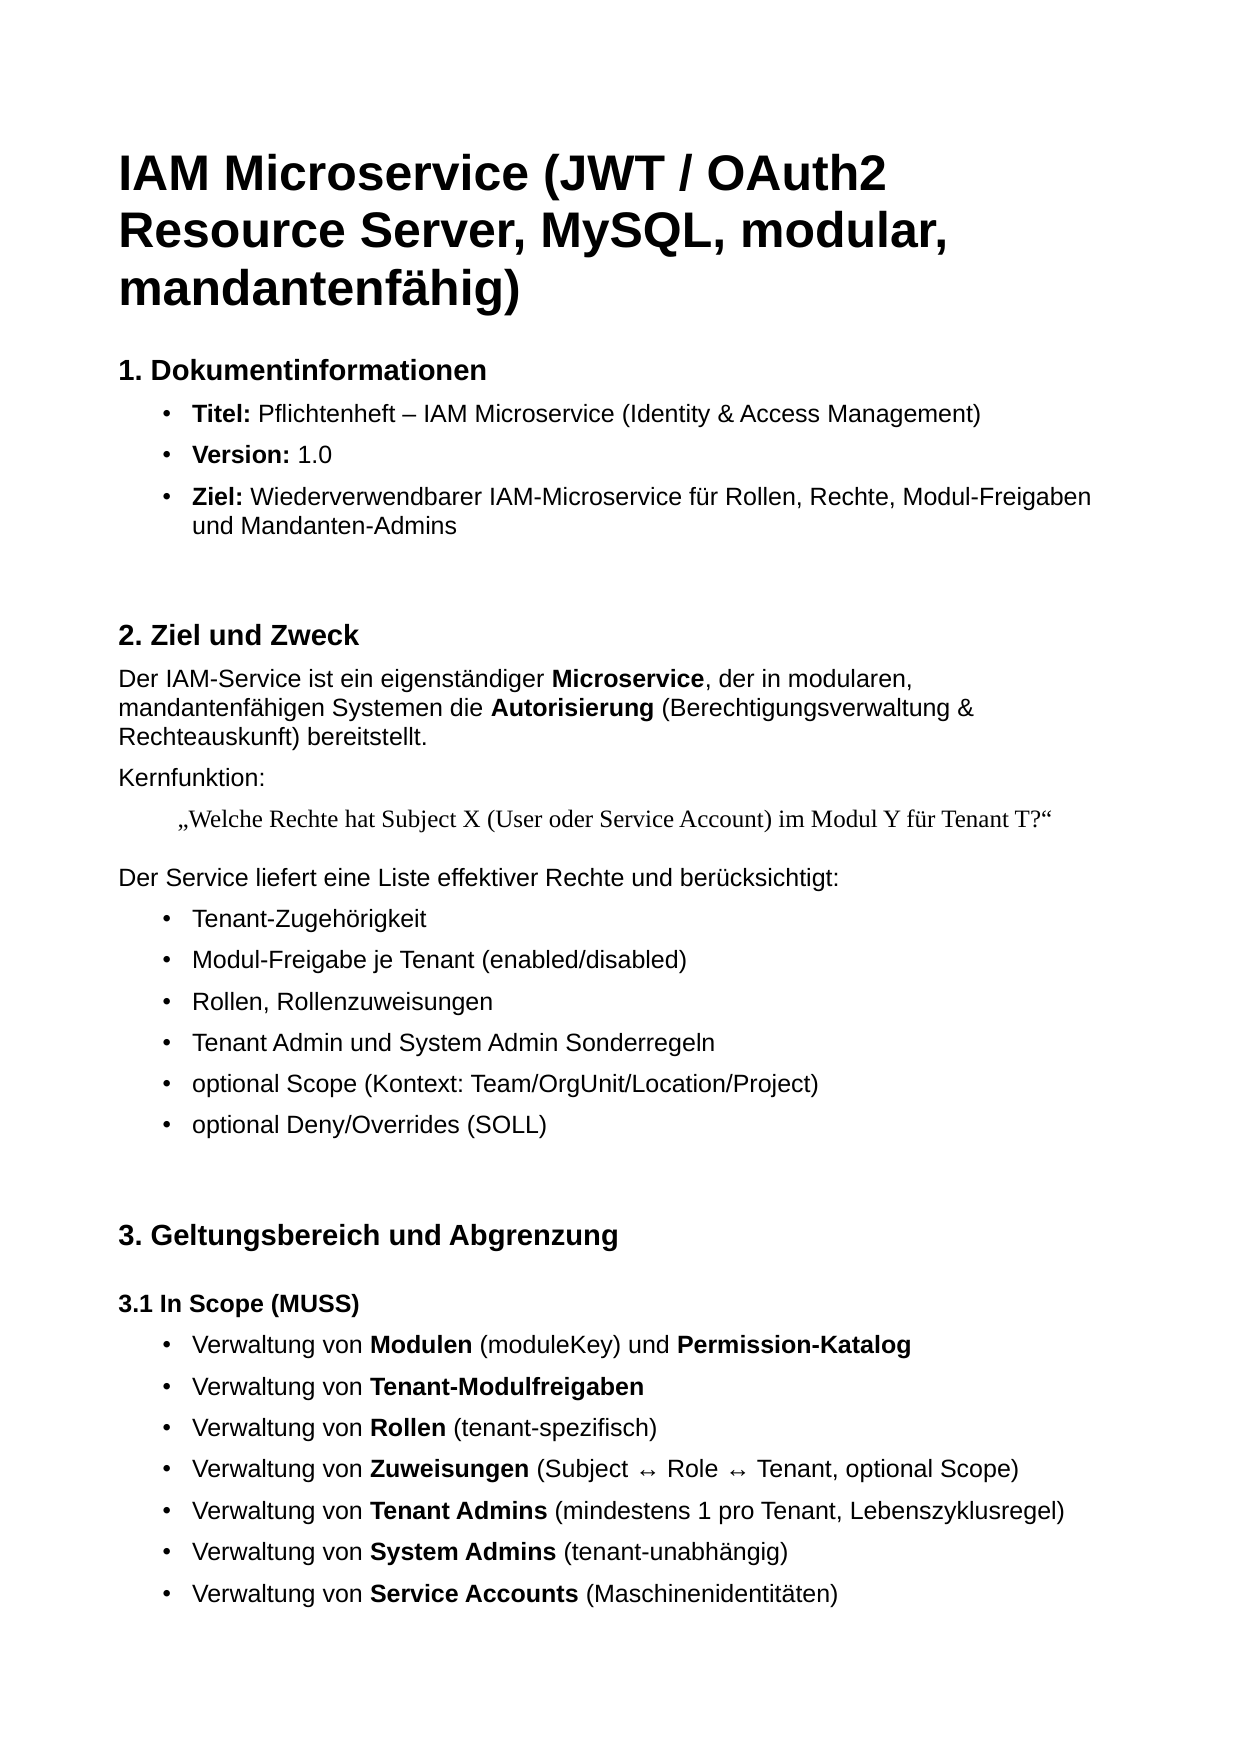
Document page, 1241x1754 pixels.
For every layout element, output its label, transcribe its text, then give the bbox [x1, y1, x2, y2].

list Version: 1.0 [162, 441, 1122, 469]
subtitle IAM Microservice (JWT / OAuth2 Resource Server, MySQL, modular, mandantenfähig) [118, 143, 1122, 316]
subtitle 2. Ziel und Zweck [118, 618, 1122, 652]
text Der Service liefert eine Liste effektiver Rechte und berücksichtigt: [118, 862, 1122, 891]
list Tenant Admin und System Admin Sonderregeln [162, 1028, 1122, 1057]
text Der IAM-Service ist ein eigenständiger Microservice, der in modularen, mandantenfähigen Systemen die Autorisierung (Berechtigungsverwaltung & Rechteauskunft) bereitstellt. [118, 664, 1122, 751]
text „Welche Rechte hat Subject X (User oder Service Account) im Modul Y für Tenant T?“ [177, 804, 1063, 833]
subtitle 1. Dokumentinformationen [118, 353, 1122, 387]
list Modul-Freigabe je Tenant (enabled/disabled) [162, 945, 1122, 974]
list Verwaltung von Tenant Admins (mindestens 1 pro Tenant, Lebenszyklusregel) [162, 1496, 1122, 1525]
list Verwaltung von Service Accounts (Maschinenidentitäten) [162, 1578, 1122, 1607]
list Verwaltung von Tenant-Modulfreigaben [162, 1372, 1122, 1401]
list Tenant-Zugehörigkeit [162, 904, 1122, 933]
list Verwaltung von Rollen (tenant-spezifisch) [162, 1413, 1122, 1442]
list Verwaltung von Modulen (moduleKey) und Permission-Katalog [162, 1330, 1122, 1359]
subtitle 3. Geltungsbereich und Abgrenzung [118, 1218, 1122, 1252]
list optional Deny/Overrides (SOLL) [162, 1111, 1122, 1139]
list Verwaltung von Zuweisungen (Subject ↔ Role ↔ Tenant, optional Scope) [162, 1454, 1122, 1483]
list Ziel: Wiederverwendbarer IAM-Microservice für Rollen, Rechte, Modul-Freigaben und Mandanten-Admins [162, 482, 1122, 539]
list Verwaltung von System Admins (tenant-unabhängig) [162, 1537, 1122, 1566]
text Kernfunktion: [118, 763, 1122, 792]
list Rollen, Rollenzuweisungen [162, 986, 1122, 1015]
list optional Scope (Kontext: Team/OrgUnit/Location/Project) [162, 1069, 1122, 1098]
list Titel: Pflichtenheft – IAM Microservice (Identity & Access Management) [162, 399, 1122, 428]
subtitle 3.1 In Scope (MUSS) [118, 1289, 1122, 1318]
